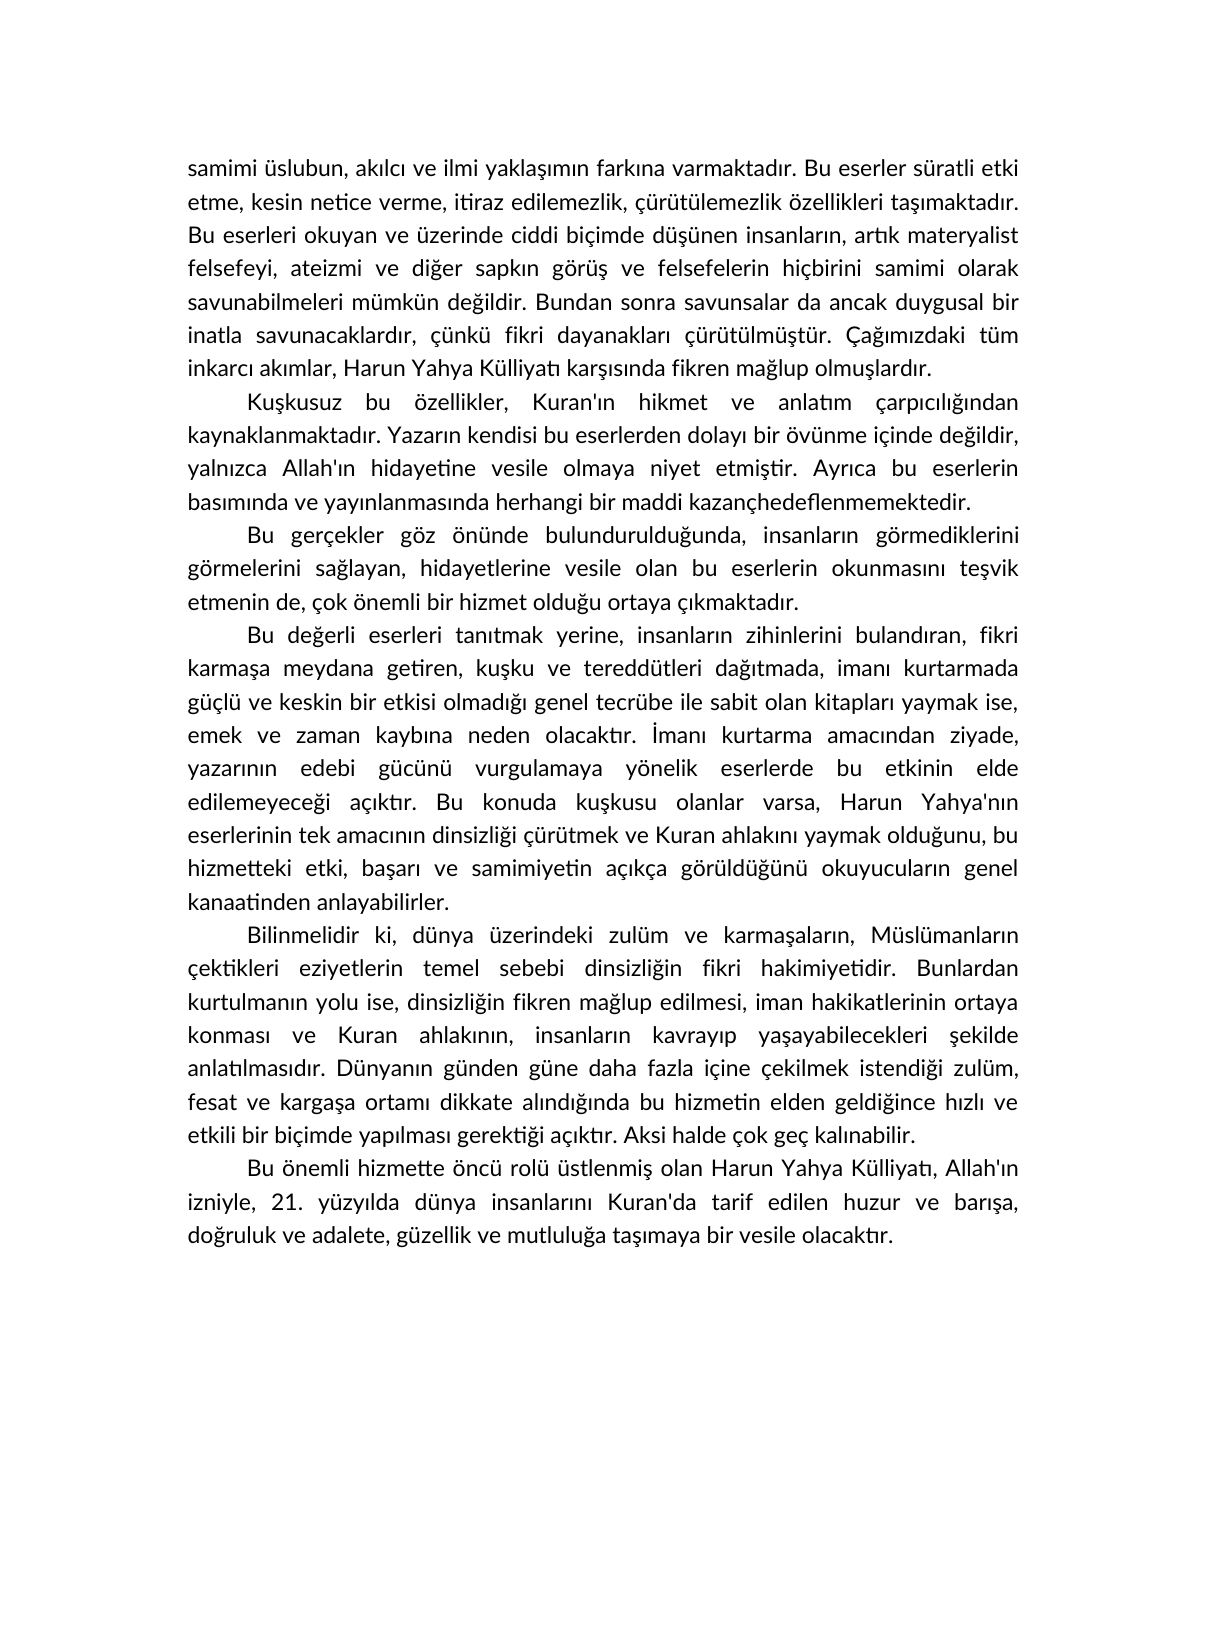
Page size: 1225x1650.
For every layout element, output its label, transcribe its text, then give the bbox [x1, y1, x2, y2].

text Bu değerli eserleri tanıtmak yerine, insanların zihinlerini bulandıran, fikri karmaşa meydana getiren, kuşku ve tereddütleri dağıtmada, imanı kurtarmada güçlü ve keskin bir etkisi olmadığı genel tecrübe ile sabit olan kitapları yaymak ise, emek ve zaman kaybına neden olacaktır. İmanı kurtarma amacından ziyade, yazarının edebi gücünü vurgulamaya yönelik eserlerde bu etkinin elde edilemeyeceği açıktır. Bu konuda kuşkusu olanlar varsa, Harun Yahya'nın eserlerinin tek amacının dinsizliği çürütmek ve Kuran ahlakını yaymak olduğunu, bu hizmetteki etki, başarı ve samimiyetin açıkça görüldüğünü okuyucuların genel kanaatinden anlayabilirler. [187, 617, 1020, 917]
text Bu gerçekler göz önünde bulundurulduğunda, insanların görmediklerini görmelerini sağlayan, hidayetlerine vesile olan bu eserlerin okunmasını teşvik etmenin de, çok önemli bir hizmet olduğu ortaya çıkmaktadır. [187, 517, 1020, 617]
text Bu önemli hizmette öncü rolü üstlenmiş olan Harun Yahya Külliyatı, Allah'ın izniyle, 21. yüzyılda dünya insanlarını Kuran'da tarif edilen huzur ve barışa, doğruluk ve adalete, güzellik ve mutluluğa taşımaya bir vesile olacaktır. [187, 1150, 1020, 1250]
text samimi üslubun, akılcı ve ilmi yaklaşımın farkına varmaktadır. Bu eserler süratli etki etme, kesin netice verme, itiraz edilemezlik, çürütülemezlik özellikleri taşımaktadır. Bu eserleri okuyan ve üzerinde ciddi biçimde düşünen insanların, artık materyalist felsefeyi, ateizmi ve diğer sapkın görüş ve felsefelerin hiçbirini samimi olarak savunabilmeleri mümkün değildir. Bundan sonra savunsalar da ancak duygusal bir inatla savunacaklardır, çünkü fikri dayanakları çürütülmüştür. Çağımızdaki tüm inkarcı akımlar, Harun Yahya Külliyatı karşısında fikren mağlup olmuşlardır. [187, 150, 1020, 383]
text Bilinmelidir ki, dünya üzerindeki zulüm ve karmaşaların, Müslümanların çektikleri eziyetlerin temel sebebi dinsizliğin fikri hakimiyetidir. Bunlardan kurtulmanın yolu ise, dinsizliğin fikren mağlup edilmesi, iman hakikatlerinin ortaya konması ve Kuran ahlakının, insanların kavrayıp yaşayabilecekleri şekilde anlatılmasıdır. Dünyanın günden güne daha fazla içine çekilmek istendiği zulüm, fesat ve kargaşa ortamı dikkate alındığında bu hizmetin elden geldiğince hızlı ve etkili bir biçimde yapılması gerektiği açıktır. Aksi halde çok geç kalınabilir. [187, 917, 1020, 1150]
text Kuşkusuz bu özellikler, Kuran'ın hikmet ve anlatım çarpıcılığından kaynaklanmaktadır. Yazarın kendisi bu eserlerden dolayı bir övünme içinde değildir, yalnızca Allah'ın hidayetine vesile olmaya niyet etmiştir. Ayrıca bu eserlerin basımında ve yayınlanmasında herhangi bir maddi kazançhedeflenmemektedir. [187, 383, 1020, 517]
